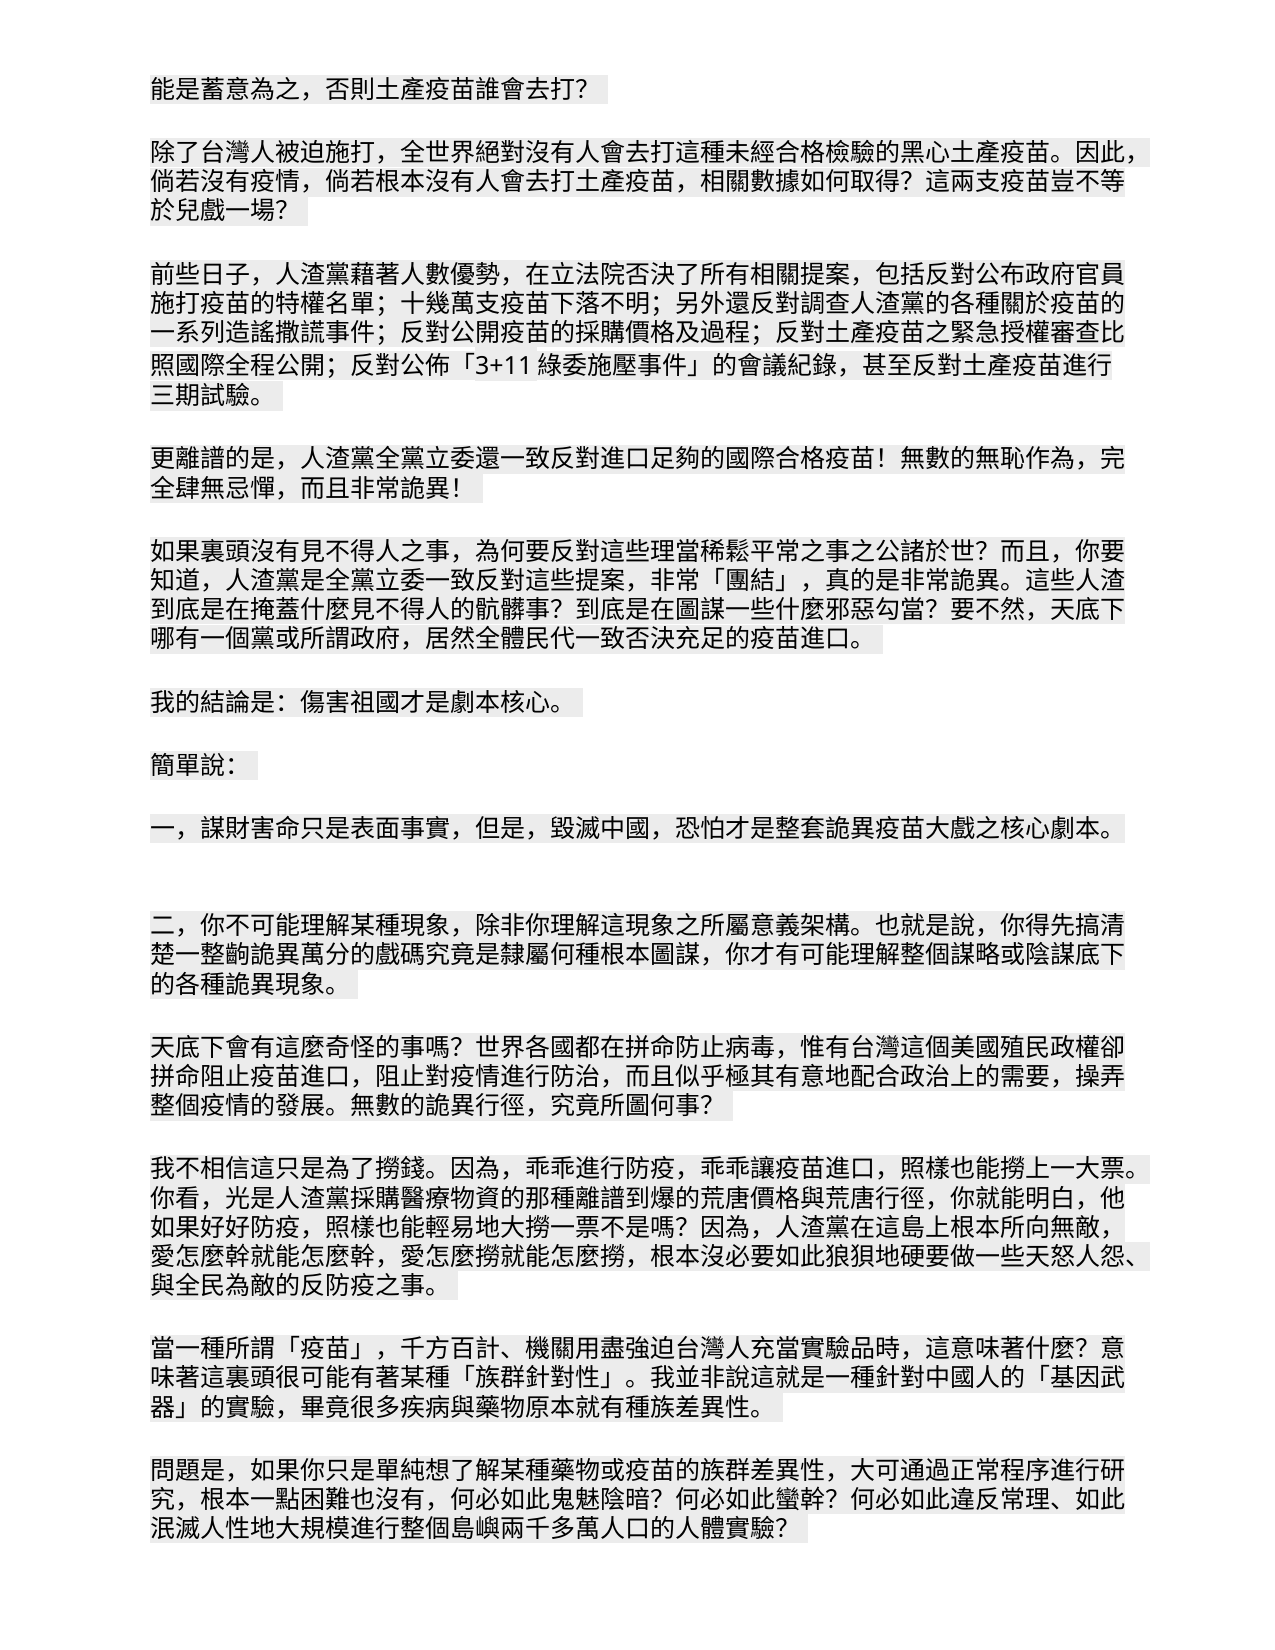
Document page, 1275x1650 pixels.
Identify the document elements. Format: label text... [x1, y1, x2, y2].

text 台灣人真要坐以待斃？(二十九)：詭異疫苗劇本所圖何事？ 陳真 2021. 07. 06. 我對於如何理解路透社那則「獨家新聞」始終感到很困惑。它提到，黑水前老闆及創始人Erik Prince 取得台灣聯亞疫苗的全球銷售權。藍營據以提出指控，這我能想像。可是，就連無恥骯髒綠媒例如自由時報，卻也口徑一致地指控聯亞的幕後黑手就是黑水公司，指控黑水是如此惡名昭彰濫殺無辜的一家國際傭兵公司，跟疫苗生技能扯得上什麼關係？ 可是，這位黑水前老闆Erik Prince，事實上早在2010年前後就已經把黑水公司整個賣掉了。也就是說，聯亞疫苗代理權跟黑水本身無關。 這位前老闆，賣掉黑水之後，揚言不再從事戰爭，解除武裝，改走保安路線，更憑其黑白通吃的豐厚全球人脈，轉型成為風險諮詢公司，提供保安、運輸、投資戰略與風險決策等等。目前大展鴻圖的事業中心，就是在香港和大陸；大力參與「一帶一路」以及中國在非洲的各項投資項目，並與俄羅斯友好，反倒是在美國國內樹敵無數。 Prince是川普人馬，是川普的「地下軍師」(shadow adviser)，很多民主黨人跟他在利益分贓上並不對盤；也許還不到死對頭的地步，但他畢竟不是美國建制派人物。 【神通廣大的黑水前老闆】 詭異的是：如果這位黑水前老闆取得聯亞疫苗的全球銷售權就等於是聯亞疫苗「幕後黑手」的話，那豈不也可以說聯亞的幕後黑手就是中國大陸？因為這位黑水前老闆過去幾年來的事業中心就是在大陸。 比方說，黑水前老闆在香港成立的上市公司「先豐服務集團」，它的第三大股東就是中國國企「中信集團」。2019 年，「先豐服務集團」在新疆投資興建一座可以容納八千多人的「培訓基地」。早在 2017年，更斥資買下北京「國際安全與防衛學院」25％的股權，負責訓練從事解救人質與反恐任務的「安保人員」；稍早在雲南亦有類似的「培訓基地」投資案。 於是有人說，這位黑水前老闆可能是在美國仇家太多，混不下去，於是就投靠中、俄懷抱，變成親中人馬。可是，若要因此推論說台灣聯亞疫苗的幕後黑手就是中共。這樣的推論也未免太過於違反常識，錯得離譜。 但我不明白的是：一個前川普政府的核心要角，在川普在位期間，卻又同時為中、俄效勞 (例如私運軍火給親俄的利比亞反對派)。可是，在極其關鍵的國防事務上，卻又效忠於美國。舉個最近喧騰國際的重大事件為例： https://bit.ly/3hqLQ8U 全世界軍用航空引擎的龍頭是烏克蘭的 Motor Sich 公司，有「動力沙皇」之美譽。另一方面，中國解放軍據說在這方面的技術落後幾十年。因此，中共千方百計想取得這家公司的技術，於是打從2016年起，透過「北京天驕航空」等中企，收購該公司近六成的股權，眼看就能成功併購。 不料，川普政府卻派出黑水公司前老闆從中攔截，提出併購計畫，企圖捷足先登。後來生意雖沒談成，但是，就跟台灣一樣，拼命努力當美國走狗的烏克蘭，竟然於今年三月，宣佈把這家公司整個收歸國有，中國憤而向國際仲裁法院提出千億台幣的求償告訴。 由於這件事，也讓世人再次注意到這位神出鬼沒的黑水前老闆 Erik Prince。 這也許說明了四件事： 一，Prince 近幾年雖然事業版圖移到中國，但他終究還是美方人馬，在關鍵事項上效忠於美國。 二，Prince 雖然賣掉黑水，但他依然呼風喚雨，游走於CIA和中俄之間，非常神通廣大，一個人幾乎就等於一個國家，各國政府都得買他的帳，非常不可思議。 三，Prince 既然是台灣聯亞疫苗的全球銷售代理商，意味著聯亞其實就跟高端一樣，都是一種由美國主子欽定的疫苗計畫；表面上是土產，實際上卻是美國操盤。這也說明了人渣黨為何不計一切人命代價與政治負評、完全不擇手段，就是要阻擋疫苗進口，就是要阻止防疫，就是要逼迫台灣人施打土產黑心疫苗。 四，更重要的是：Prince 之所以突然跑出來搞疫苗生意，豈是著眼於那麼一丁點利益？而是跟烏克蘭的Motor Sich 併購案一樣，奉命出征。也就是說，其所代表的並不是十幾年前早已賣掉的黑水，而是代表美國軍方。 絕大部份人只把箭頭指向人渣黨，指責其詭異地嚇阻積極防疫，指責其藉著疫情進行島內政治操弄，更指責其阻擋疫苗等等怪異作為之不合常理，絕大部份人卻幾乎完全忽略美國才是這一切詭異行徑的發號施令者。這才是整齣黑心疫苗大戲的核心劇本。 【大可謀財，何必執意害命？】 詭異之處就在於：美國國家衛生院 (NIH) 為何早在五年前就看上這樣一家過去惡名昭彰的小小生技公司？為何要將兩支候選疫苗的其中之一授權給它？ 更令人費解的是：美國為何執意要做出如此違反常理、違反人性之事？透過人渣黨，千方百計阻擋疫苗進口，千方百計阻撓、恐嚇、抹黑、威脅甚至以司法懲罰鼓吹基本防疫措施的人，不惜以台灣兩千三百萬人的生命、健康與財產為代價，硬要逼迫台灣人以身試苗。究竟目的何在？ 首先，謀財當然免不了。人渣黨及其同夥與走狗，在這個極其詭異的黑心疫苗計畫的過程中，透過罄竹難書的各種下三濫手段與無數謊言，大炒股票，大撈黑心錢，這是毋庸置疑的。 我們一般人面臨危機都很緊張，因為危及生活穩定，乃至傷害生命與身家財產。但是，政治蟑螂看到危機卻往往很開心，經常沒事也硬要弄出事來，為什麼呢？因為危機就是商機。 問題是，人渣黨的存在目的只是為了撈錢奪權。為了謀財，當然可以害命。可是，這些人渣大權在握，撈錢的管道和手段千百種，而且徹底掌控媒體，早已成功洗腦大眾，想怎麼撈就怎麼撈，根本都已經毫不掩飾；比起阿扁和扁嫂偷偷收集發票申報私帳，人渣黨的貪婪可說是千百倍於扁朝，整個國庫根本就是這些人渣的個人金庫。因此，為何執意要害命？不害命也照樣能謀財啊，何必硬要與全體台灣人為敵？ 人渣黨是美國養的狗，主人賜給狗吃的東西當然不可能比主人吃得好。也就是說，如果人渣黨不害命也照樣能謀大財，更何況美國。美國隨便賣個什麼武器給台灣，全是索取天價，想怎麼撈錢就能怎麼撈。 因此，不管是美國或人渣走狗黨，光是以謀財動機來解釋這齣詭異的黑心疫苗大戲是說不通的。他必然有著比撈錢更龐大更黑心的政治圖謀，否則不可能明目張膽硬要阻撓正常防疫，硬要阻斷台灣人取得疫苗，硬要強逼台灣人施打黑心土產疫苗。 你看，AZ 疫苗一劑才110元，根本不合格的土產疫苗卻居然花了我們納稅人八倍以上的價錢去購買至少一千萬劑。如果這不是圖利，什麼是圖利？另外還有各種動輒浮報十數倍的荒唐採購，擺明就是貪污。 可是，你算一算，就算讓它一劑撈個五百元好了，假設全台灣八成人口每人打兩劑，全打黑心土產疫苗，總共也才撈了180億。如果只是半數者施打，就只剩一百億都不到。撈這麼一點錢，在美國或人渣黨看來哪算一回事？光是一個什麼防疫預算就有八千多億，一百億算什麼？ 另外，什麼綠能產業就好幾兆，光是烏七媽黑的各種軍購就動輒幾兆幾千億，這些人渣要撈大錢的管道多得是，何必為此違背全體民意硬幹到底，硬要阻擋疫苗，硬要傷害人命。因此，光是為了謀財是說不通的。 更何況，透過黑心疫苗以及炒股所賺的這些錢，又不是全部進入某人口袋，而是一大群政治蟑螂分而食之。對他們而言相對微小的一點利益，何必搞得天怒人怨？ 當然，還有其他各種以防疫為名的數千億甚至上兆預算，全是油水，全部加一加，利益確實也相當可觀，可我還是覺得難以置信。因為，好好進行防疫，照樣能撈取各種油水，甚至撈更多不是嗎？ 高端和聯亞，當然都是人渣黨奉美國主子之命，不擇手段、不管害死多少人也要圖利的公司。問題是，美國人所圖不可能只是錢財，畢竟台灣做為一個殖民地，美國人愛怎麼吸血就能怎麼吸，愛怎麼啃肉就能怎麼啃，哪需要搞得如此詭異，如此天怒人怨也要硬幹到底。 【根本就是未卜先知】 話說高端。就如我前幾篇文章所說，這間2018 年4 月17 日才上市的「高端疫苗公司」，它的母公司就是過去整天吹牛、炒股害死許多散戶的「基亞」。但是，很奇怪，這間基亞居然就像未卜先知那樣，早在2016年就和美國國家衛生院搭上線，合作研發疫苗。這樣一種最高層級的合作，不可能沒有經過雙方官方的籌謀。 美國衛生部長來台，絕不是為了推銷萊豬，而是別有任務。畢竟萊豬哪需要推銷？美國人把台灣人當成貓狗，人渣黨更教導台灣人要以成為美國人的貓狗為榮；美國人要台灣人吃毒豬，台灣人就得吃，哪需要特地跑來台灣跟「貓狗」商量？ 我不能理解的是：這間「高端疫苗」家族企業，為何能夠集三千寵愛於一身？不但獲得台、美雙方不擇手段的瘋狂支持與荒唐圖利 (一支根本不合格的疫苗卻能賣得比國際認證的疫苗貴上八倍)，更不可思議的是，高端與美國官方真的是極有「遠見」！根本就是未卜先知！彷彿老早就知道會有疫情發生，真的是太有「遠見」了！早在疫情發生前幾年(2016年)，美國就透過台灣政府和高端公司搭線合作，研發登革熱疫苗(我不相信)。你若要跟我說這一切只是巧合，我當然也沒那麼幼稚。 所謂巧合，意思是說它是一種機率很小的事件。我能接受一個巧合，或是再加另一個巧合，頂多再加第三個巧合，但你若要跟我說每次都是無數的巧合所構成的一種大事件，而這些大事件，每次都剛好天佑美國，天佑台灣，天佑人渣黨搞選舉，那真的是在侮辱我的智商。 【傷害中國才是劇本核心】 從至少七、八年前開始，美國只專心搞一件事，那就是顛覆中國，傷害中國，摧毀中國。我既然認定新冠病毒是美國刻意在中國施放的生化武器 (請見〈生物武器：一個更陰暗的未來〉系列： https://bit.ly/3k0E7S3 那麼，它就不可能只是一次性的作為；天底下也許有洗一半的頭，但沒有打一半的戰爭，絕對還會有更多更惡毒的後續作為；而所謂疫苗研發，自然也不可能是一個獨立事件。 如果你回顧台灣整個防疫過程，就會越發覺得極端詭異，比方說千方百計拒絕普篩，千方百計防止發現確診病患，甚至動用司法進行威嚇鎮壓與懲罰，確保沒有任何機構或單位膽敢對台灣的疫情有任何實質調查或積極防疫或合理推論，甚至連提出意見都會遭到攻擊與抹黑，拼命污名化那些對防疫有積極意見者，把他們全打成政治陰謀份子，打成中共同路人。 正常社會進行防疫，當然是努力找出確診者，哪有人千方百計防止確診者被發現？千方百計阻止篩檢，千百方計攻擊、抹黑積極防疫者，這太詭異了。如果背後沒有圖謀，難道是美國和人渣黨集體發神經？ 事實上，早在一年多前，人渣黨就大開方便之門，同意讓高端免於三期試驗。這樣的「超前部署」太過於不合常理，就如退出疫苗審查委員會的陳培哲院士所說，這一切都是既定劇本。 問題是，為何要制定這樣的詭異劇本？為何會有這樣一個所謂「政府」，這樣一個黨，居然全黨一致，千方百計阻撓防疫，千方百計阻撓疫苗進口，卻以八倍以上之荒唐高價去購買一支根本不合格、連八字都還沒一撇的土產黑心疫苗，硬要強迫台灣人施打。 這些行為全都極端詭異，完全不合常理。人渣黨並非「不願」積極防疫，反而是積極嚇阻他人防疫，到底是為了什麼而硬要蠻幹如此怪異之事？我能理解無能與偷懶，但我不能理解不擇手段阻止防疫究竟是所為何來？ 至於阻止疫苗進口，表面上是人渣黨派系之間分贓不均的後果。但我不相信這個說法，人渣黨的分贓技術世界一流，而且整個台灣都是這個政治蟑螂黨的食物，吃喝管道那麼多，不可能因此而讓疫苗不准進口。 有人說是一位「吳姓立委」從中阻擋疫苗進口。這也說不通。光憑一個立委是不可能阻擋的。人渣黨是一個政治黑幫，一個犯罪集團，權力高度集中，底下成員不可能阻擋疫苗。疫苗進不進口，顯然是蔡英文一人主導，而蔡的背後之發號施令者當然就是美國。 我不能理解的是，為何美國要禁止疫苗進口台灣？我更不相信疫情爆發只是偶然，我不相信所謂「3+11綠委施壓事件」只是一種偶然與巧合。也就是說，我認為讓疫情爆發很可能是蓄意為之，否則土產疫苗誰會去打？ 除了台灣人被迫施打，全世界絕對沒有人會去打這種未經合格檢驗的黑心土產疫苗。因此，倘若沒有疫情，倘若根本沒有人會去打土產疫苗，相關數據如何取得？這兩支疫苗豈不等於兒戲一場？ 前些日子，人渣黨藉著人數優勢，在立法院否決了所有相關提案，包括反對公布政府官員施打疫苗的特權名單；十幾萬支疫苗下落不明；另外還反對調查人渣黨的各種關於疫苗的一系列造謠撒謊事件；反對公開疫苗的採購價格及過程；反對土產疫苗之緊急授權審查比照國際全程公開；反對公佈「3+11綠委施壓事件」的會議紀錄，甚至反對土產疫苗進行三期試驗。 更離譜的是，人渣黨全黨立委還一致反對進口足夠的國際合格疫苗！無數的無恥作為，完全肆無忌憚，而且非常詭異！ 如果裏頭沒有見不得人之事，為何要反對這些理當稀鬆平常之事之公諸於世？而且，你要知道，人渣黨是全黨立委一致反對這些提案，非常「團結」，真的是非常詭異。這些人渣到底是在掩蓋什麼見不得人的骯髒事？到底是在圖謀一些什麼邪惡勾當？要不然，天底下哪有一個黨或所謂政府，居然全體民代一致否決充足的疫苗進口。 我的結論是：傷害祖國才是劇本核心。 簡單說： 一，謀財害命只是表面事實，但是，毀滅中國，恐怕才是整套詭異疫苗大戲之核心劇本。 二，你不可能理解某種現象，除非你理解這現象之所屬意義架構。也就是說，你得先搞清楚一整齣詭異萬分的戲碼究竟是隸屬何種根本圖謀，你才有可能理解整個謀略或陰謀底下的各種詭異現象。 天底下會有這麼奇怪的事嗎？世界各國都在拼命防止病毒，惟有台灣這個美國殖民政權卻拼命阻止疫苗進口，阻止對疫情進行防治，而且似乎極其有意地配合政治上的需要，操弄整個疫情的發展。無數的詭異行徑，究竟所圖何事？ 我不相信這只是為了撈錢。因為，乖乖進行防疫，乖乖讓疫苗進口，照樣也能撈上一大票。你看，光是人渣黨採購醫療物資的那種離譜到爆的荒唐價格與荒唐行徑，你就能明白，他如果好好防疫，照樣也能輕易地大撈一票不是嗎？因為，人渣黨在這島上根本所向無敵，愛怎麼幹就能怎麼幹，愛怎麼撈就能怎麼撈，根本沒必要如此狼狽地硬要做一些天怒人怨、與全民為敵的反防疫之事。 當一種所謂「疫苗」，千方百計、機關用盡強迫台灣人充當實驗品時，這意味著什麼？意味著這裏頭很可能有著某種「族群針對性」。我並非說這就是一種針對中國人的「基因武器」的實驗，畢竟很多疾病與藥物原本就有種族差異性。 問題是，如果你只是單純想了解某種藥物或疫苗的族群差異性，大可通過正常程序進行研究，根本一點困難也沒有，何必如此鬼魅陰暗？何必如此蠻幹？何必如此違反常理、如此泯滅人性地大規模進行整個島嶼兩千多萬人口的人體實驗？ 我相信，這一切詭異之事，美國之所圖謀必然與傷害中國有關。更直白地說，這是一場生物武器戰，而且只是首部曲。 [150, 75, 1125, 1543]
